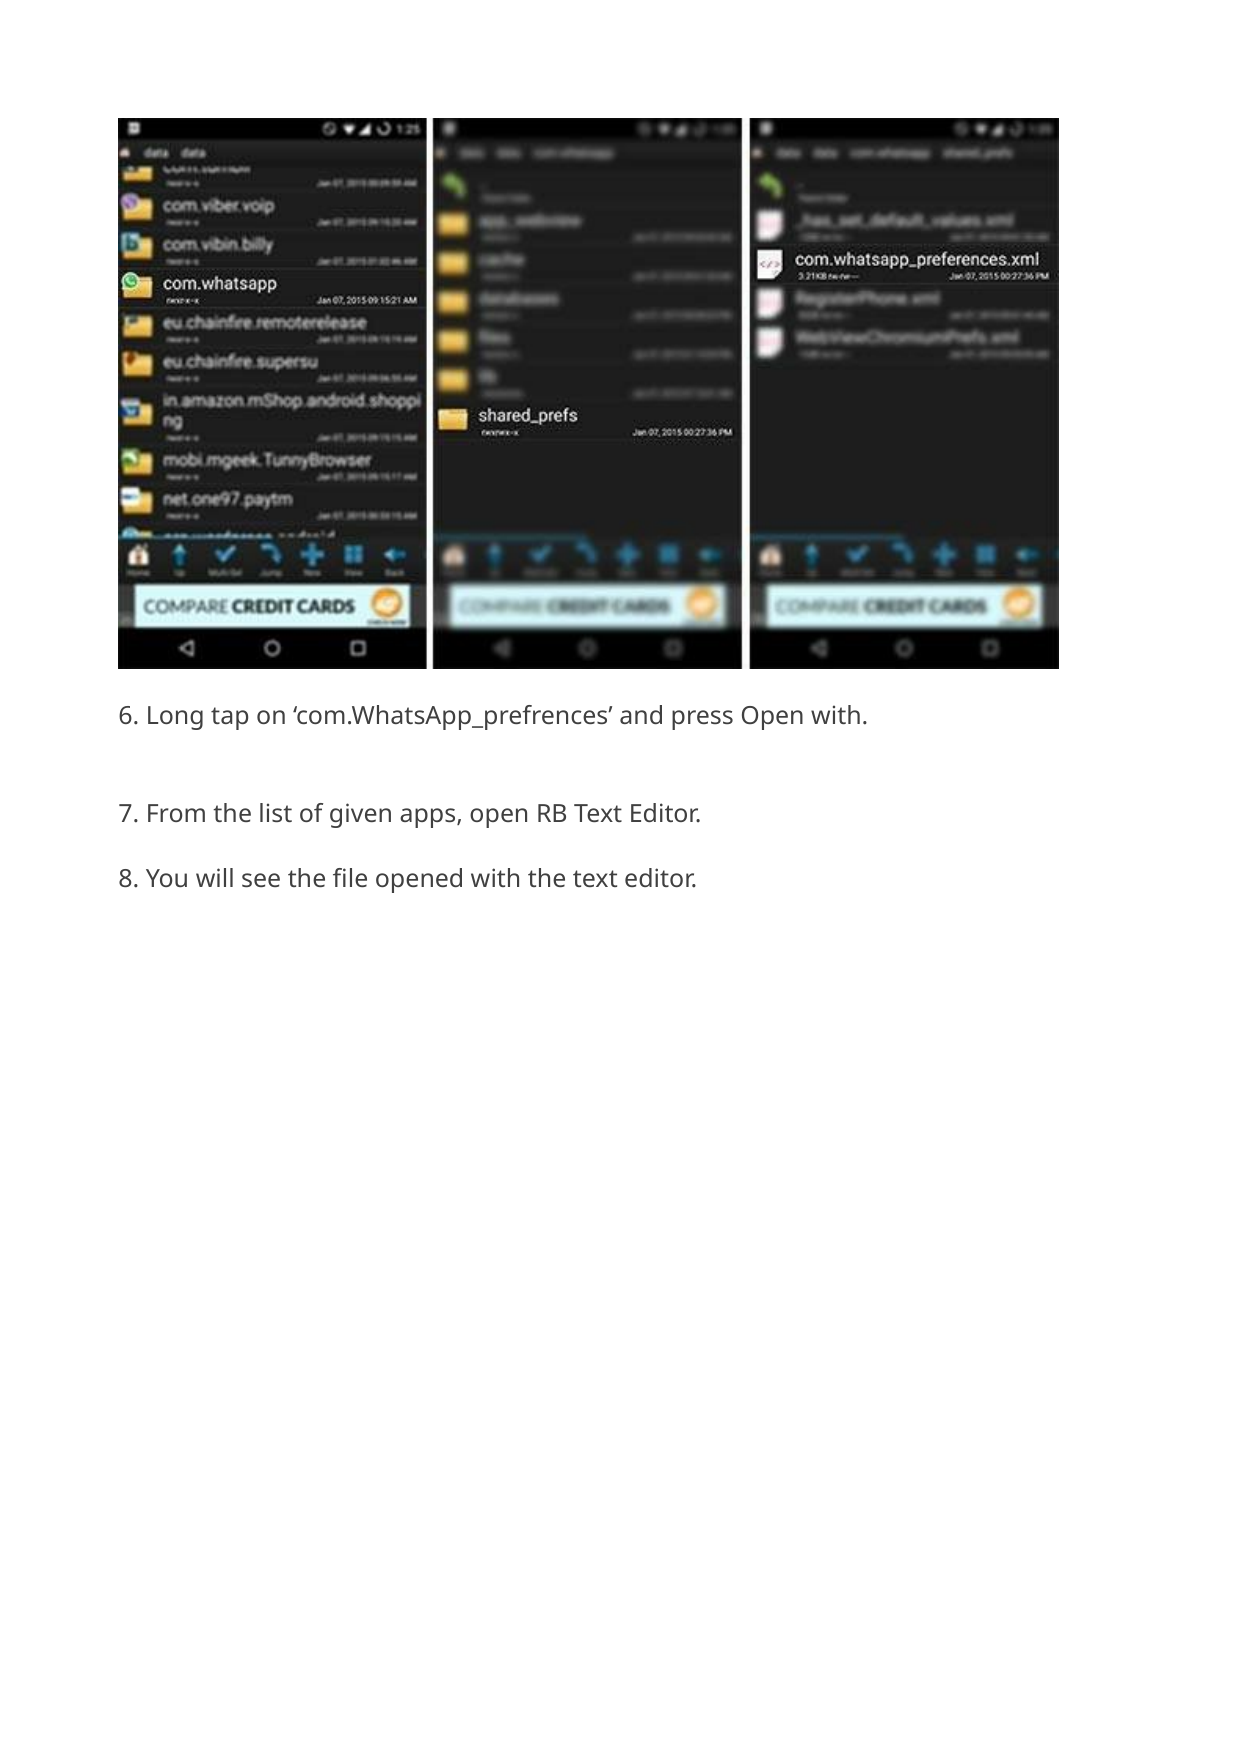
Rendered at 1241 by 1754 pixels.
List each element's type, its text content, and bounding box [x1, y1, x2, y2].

picture [118, 118, 1059, 669]
text 6. Long tap on ‘com.WhatsApp_prefrences’ and press Open with. [118, 697, 1122, 731]
text 8. You will see the file opened with the text editor. [118, 860, 1122, 894]
text 7. From the list of given apps, open RB Text Editor. [118, 796, 1122, 830]
